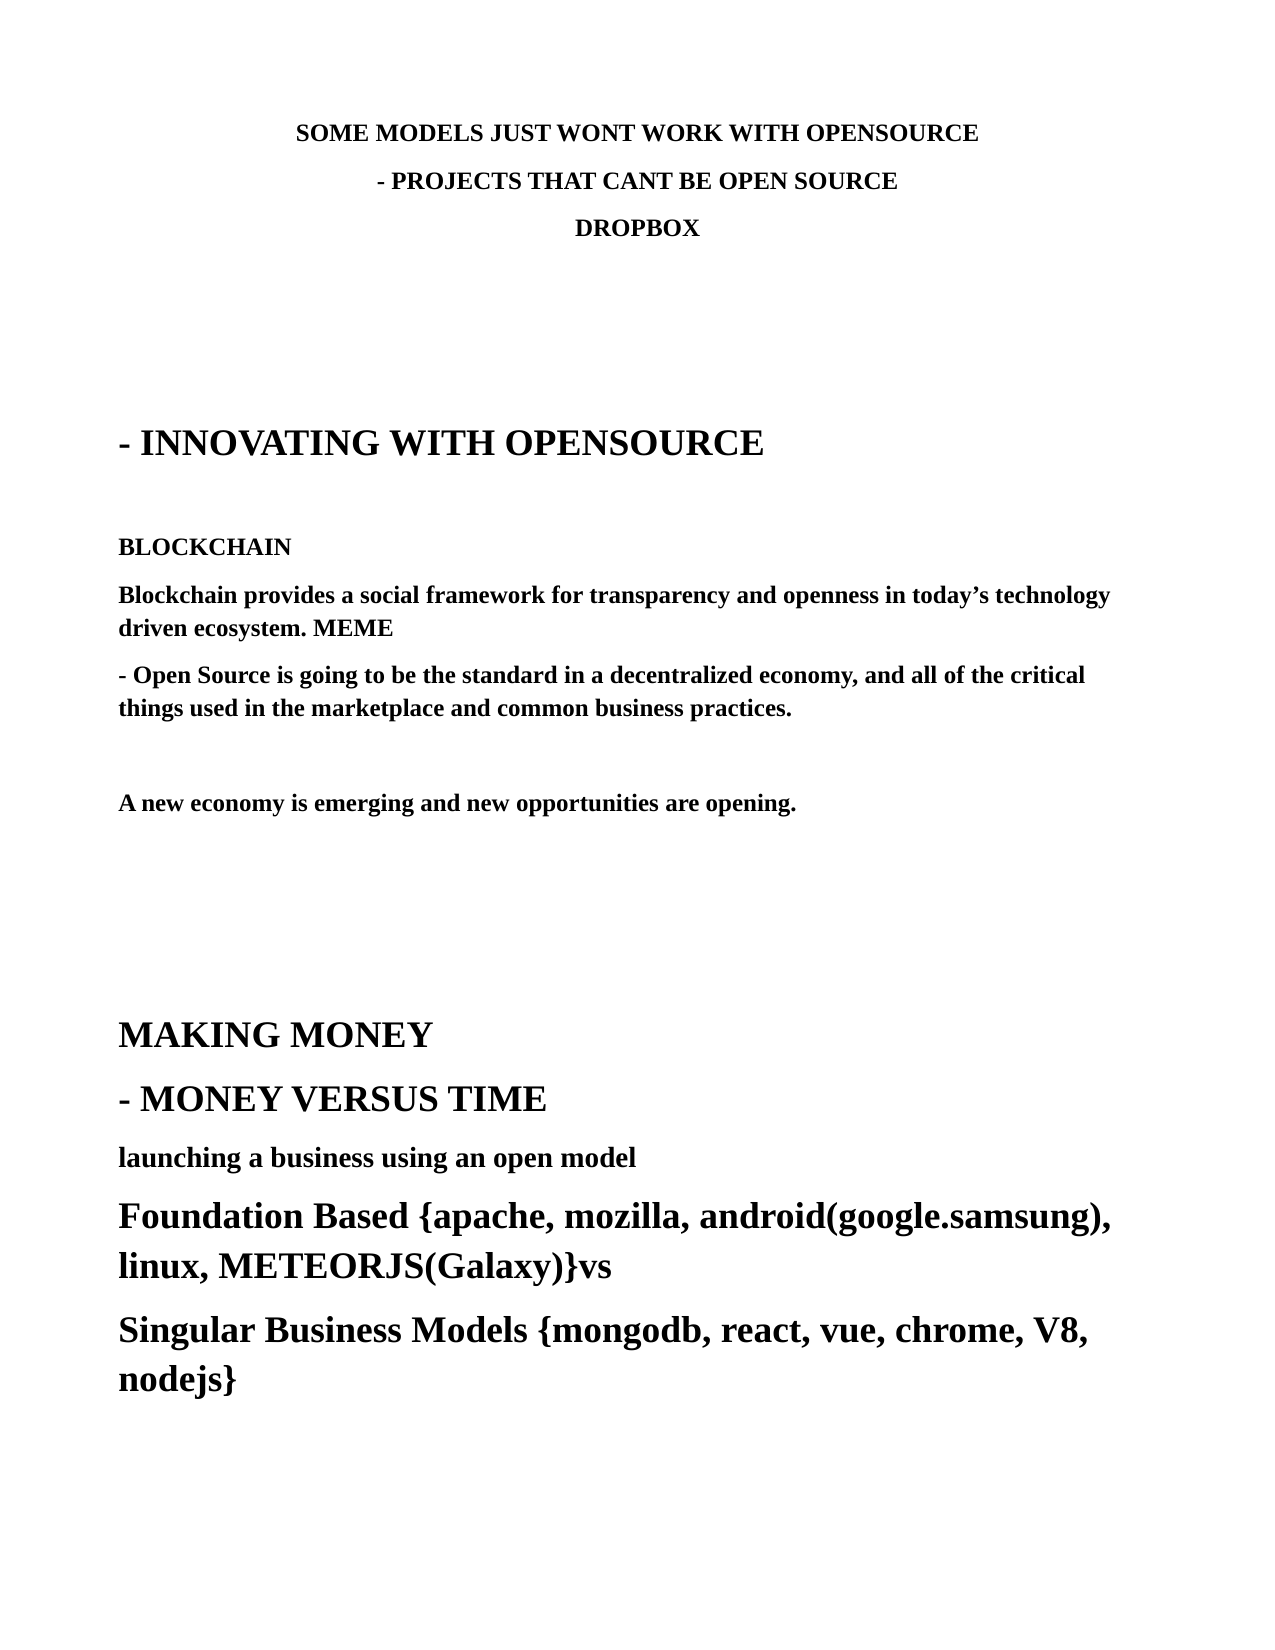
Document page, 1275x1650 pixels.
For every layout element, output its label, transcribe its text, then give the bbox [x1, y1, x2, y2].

text A new economy is emerging and new opportunities are opening. [118, 788, 1157, 817]
text BLOCKCHAIN [118, 532, 1157, 561]
text - MONEY VERSUS TIME [118, 1076, 1157, 1119]
text - PROJECTS THAT CANT BE OPEN SOURCE [118, 166, 1157, 194]
text DROPBOX [118, 213, 1157, 242]
text launching a business using an open model [118, 1140, 1157, 1174]
text - Open Source is going to be the standard in a decentralized economy, and all of the critical things used in the marketplace and common business practices. [118, 660, 1157, 722]
text - INNOVATING WITH OPENSOURCE [118, 420, 1157, 463]
text Blockchain provides a social framework for transparency and openness in today’s technology driven ecosystem. MEME [118, 580, 1157, 641]
text Foundation Based {apache, mozilla, android(google.samsung), linux, METEORJS(Galaxy)}vs [118, 1193, 1157, 1286]
text SOME MODELS JUST WONT WORK WITH OPENSOURCE [118, 118, 1157, 147]
text Singular Business Models {mongodb, react, vue, chrome, V8, nodejs} [118, 1307, 1157, 1400]
text MAKING MONEY [118, 1012, 1157, 1055]
